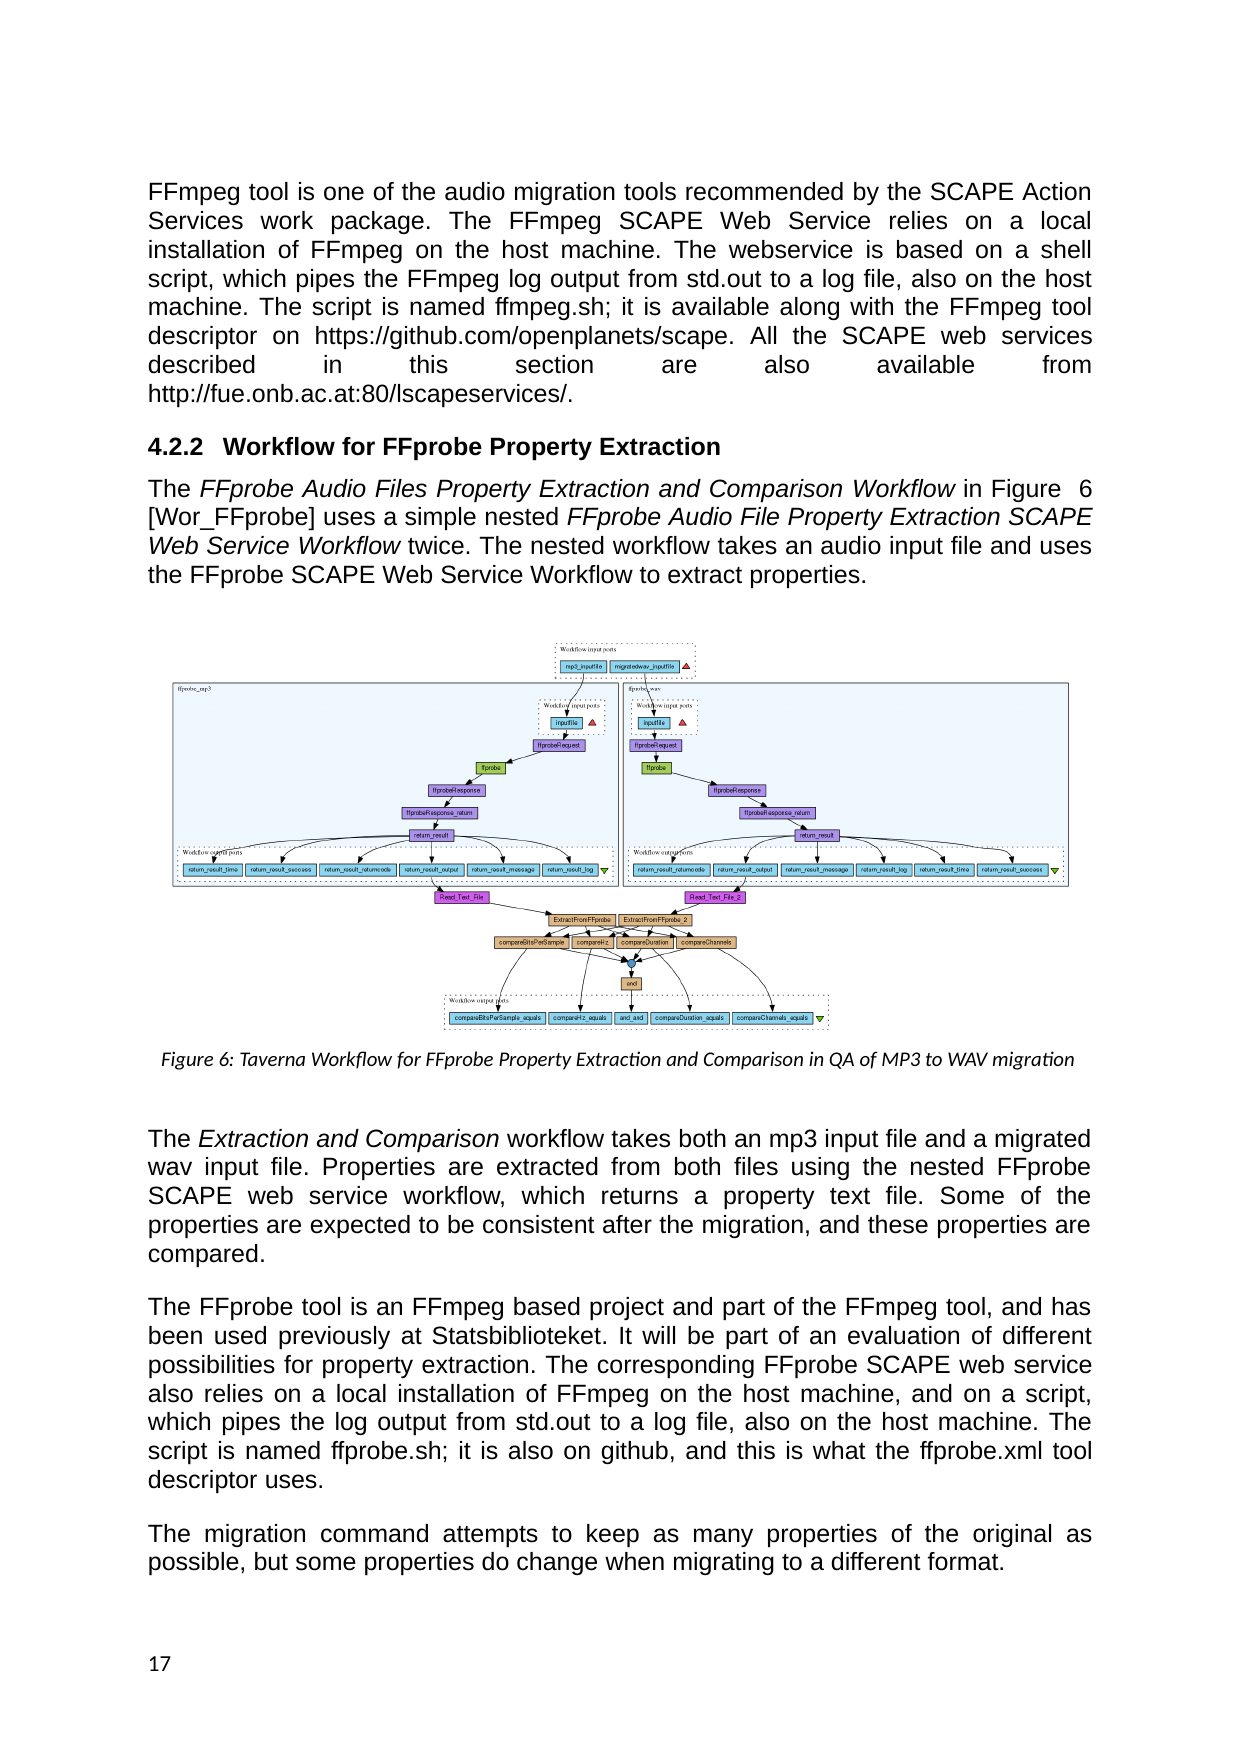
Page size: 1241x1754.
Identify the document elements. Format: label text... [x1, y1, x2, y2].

text The Extraction and Comparison workflow takes both an mp3 input file and a migrated wav input file. Properties are extracted from both files using the nested FFprobe SCAPE web service workflow, which returns a property text file. Some of the properties are expected to be consistent after the migration, and these properties are compared. [148, 1124, 1092, 1267]
text The FFprobe Audio Files Property Extraction and Comparison Workflow in Figure 6 [Wor_FFprobe] uses a simple nested FFprobe Audio File Property Extraction SCAPE Web Service Workflow twice. The nested workflow takes an audio input file and uses the FFprobe SCAPE Web Service Workflow to extract properties. [148, 473, 1092, 588]
text Figure 6: Taverna Workflow for FFprobe Property Extraction and Comparison in QA of MP3 to WAV migration [149, 1046, 1088, 1071]
text The migration command attempts to keep as many properties of the original as possible, but some properties do change when migrating to a different format. [148, 1519, 1092, 1576]
subtitle Workflow for FFprobe Property Extraction [148, 432, 1092, 461]
text The FFprobe tool is an FFmpeg based project and part of the FFmpeg tool, and has been used previously at Statsbiblioteket. It will be part of an evaluation of different possibilities for property extraction. The corresponding FFprobe SCAPE web service also relies on a local installation of FFmpeg on the host machine, and on a script, which pipes the log output from std.out to a log file, also on the host machine. The script is named ffprobe.sh; it is also on github, and this is what the ffprobe.xml tool descriptor uses. [148, 1292, 1092, 1494]
text FFmpeg tool is one of the audio migration tools recommended by the SCAPE Action Services work package. The FFmpeg SCAPE Web Service relies on a local installation of FFmpeg on the host machine. The webservice is based on a shell script, which pipes the FFmpeg log output from std.out to a log file, also on the host machine. The script is named ffmpeg.sh; it is available along with the FFmpeg tool descriptor on https://github.com/openplanets/scape. All the SCAPE web services described in this section are also available from http://fue.onb.ac.at:80/lscapeservices/. [148, 177, 1092, 407]
picture [165, 636, 1076, 1037]
